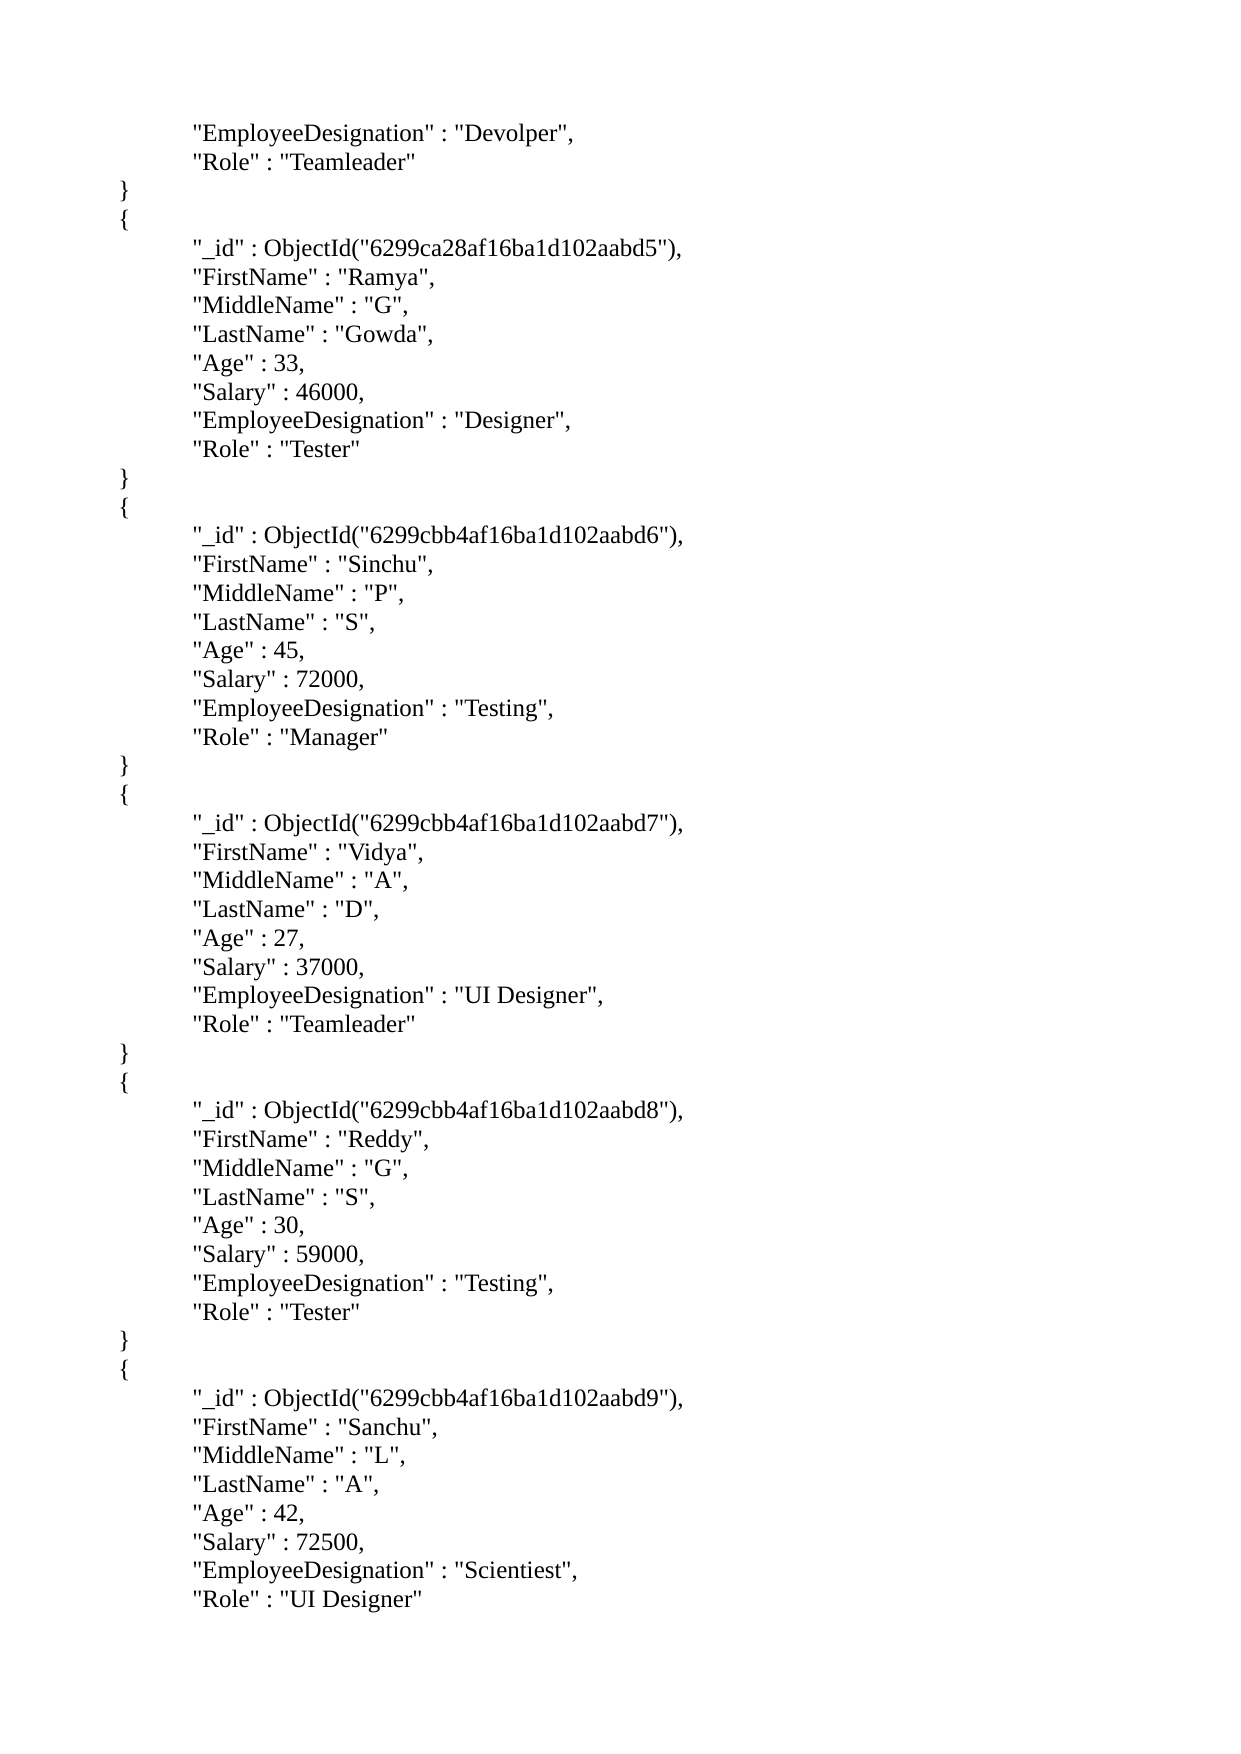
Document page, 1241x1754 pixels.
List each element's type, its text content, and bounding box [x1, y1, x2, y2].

text "LastName" : "S", [118, 1182, 1122, 1211]
text } [118, 176, 1122, 204]
text "Role" : "UI Designer" [118, 1584, 1122, 1613]
text "FirstName" : "Reddy", [118, 1124, 1122, 1153]
text "Age" : 27, [118, 923, 1122, 952]
text "_id" : ObjectId("6299cbb4af16ba1d102aabd8"), [118, 1096, 1122, 1124]
text "EmployeeDesignation" : "Designer", [118, 406, 1122, 434]
text "MiddleName" : "L", [118, 1441, 1122, 1469]
text "Salary" : 46000, [118, 377, 1122, 406]
text { [118, 492, 1122, 521]
text "_id" : ObjectId("6299cbb4af16ba1d102aabd7"), [118, 808, 1122, 837]
text "Salary" : 72500, [118, 1527, 1122, 1556]
text "FirstName" : "Sinchu", [118, 549, 1122, 578]
text "_id" : ObjectId("6299cbb4af16ba1d102aabd9"), [118, 1383, 1122, 1412]
text "MiddleName" : "P", [118, 578, 1122, 607]
text { [118, 1354, 1122, 1383]
text "Age" : 30, [118, 1211, 1122, 1239]
text "MiddleName" : "G", [118, 1153, 1122, 1182]
text "MiddleName" : "G", [118, 291, 1122, 319]
text "Salary" : 72000, [118, 664, 1122, 693]
text "LastName" : "D", [118, 894, 1122, 923]
text "Age" : 33, [118, 348, 1122, 377]
text "Role" : "Tester" [118, 1297, 1122, 1326]
text "MiddleName" : "A", [118, 866, 1122, 894]
text "Salary" : 59000, [118, 1239, 1122, 1268]
text "Age" : 45, [118, 636, 1122, 664]
text "LastName" : "Gowda", [118, 319, 1122, 348]
text "EmployeeDesignation" : "Devolper", [118, 118, 1122, 147]
text } [118, 1038, 1122, 1067]
text "EmployeeDesignation" : "Testing", [118, 693, 1122, 722]
text "LastName" : "A", [118, 1469, 1122, 1498]
text "Role" : "Manager" [118, 722, 1122, 751]
text } [118, 1326, 1122, 1354]
text "FirstName" : "Sanchu", [118, 1412, 1122, 1441]
text "EmployeeDesignation" : "Scientiest", [118, 1556, 1122, 1584]
text "Age" : 42, [118, 1498, 1122, 1527]
text "Salary" : 37000, [118, 952, 1122, 981]
text "Role" : "Teamleader" [118, 1009, 1122, 1038]
text "FirstName" : "Vidya", [118, 837, 1122, 866]
text { [118, 204, 1122, 233]
text { [118, 1067, 1122, 1096]
text "Role" : "Teamleader" [118, 147, 1122, 176]
text } [118, 463, 1122, 492]
text "_id" : ObjectId("6299ca28af16ba1d102aabd5"), [118, 233, 1122, 262]
text { [118, 779, 1122, 808]
text "EmployeeDesignation" : "Testing", [118, 1268, 1122, 1297]
text "_id" : ObjectId("6299cbb4af16ba1d102aabd6"), [118, 521, 1122, 549]
text "EmployeeDesignation" : "UI Designer", [118, 981, 1122, 1009]
text "LastName" : "S", [118, 607, 1122, 636]
text } [118, 751, 1122, 779]
text "Role" : "Tester" [118, 434, 1122, 463]
text "FirstName" : "Ramya", [118, 262, 1122, 291]
